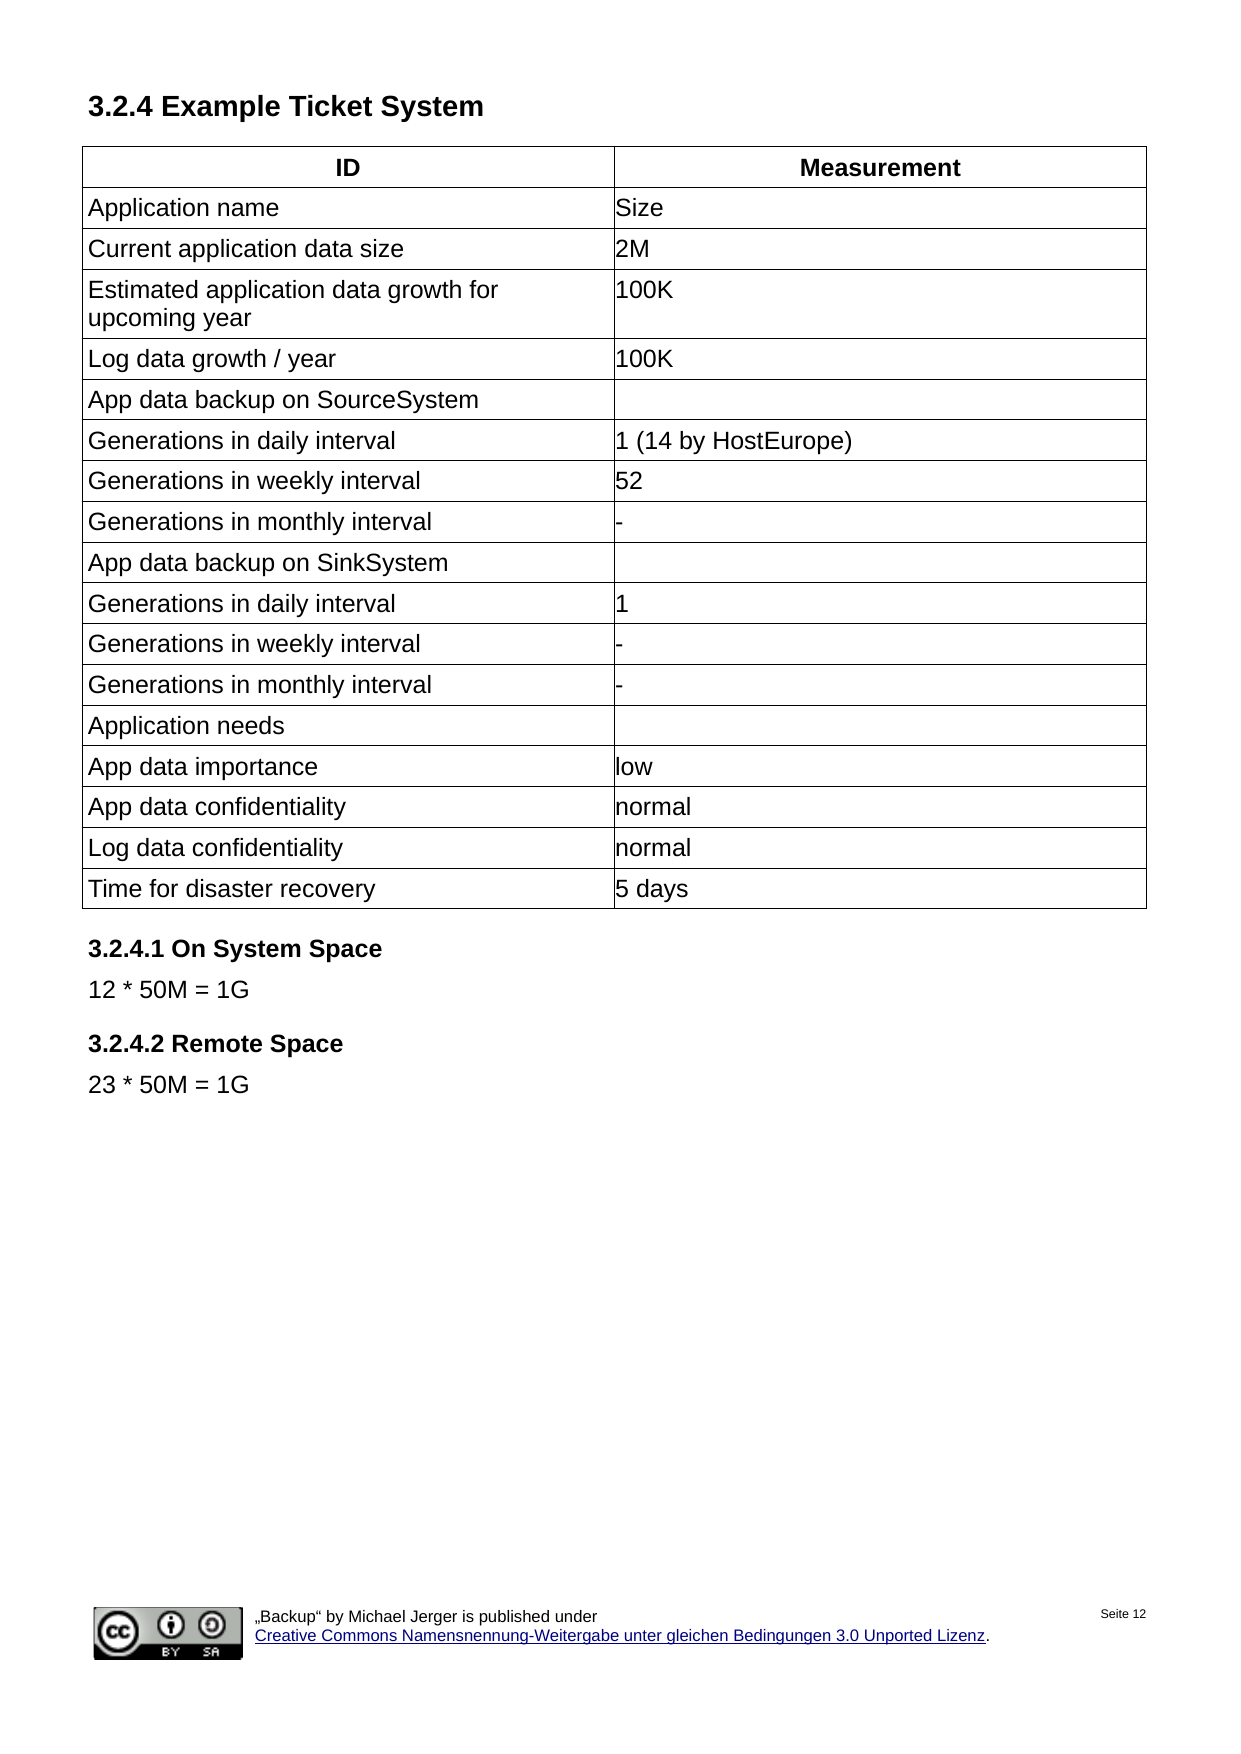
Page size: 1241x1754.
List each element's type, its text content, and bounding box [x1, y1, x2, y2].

table_cell normal [615, 787, 1146, 827]
table_cell [615, 706, 1146, 745]
table_cell App data backup on SinkSystem [83, 543, 614, 582]
table_cell 100K [615, 270, 1146, 338]
table_cell App data backup on SourceSystem [83, 380, 614, 419]
table_cell - [615, 502, 1146, 542]
table_cell 1 (14 by HostEurope) [615, 420, 1146, 460]
table_cell Application needs [83, 706, 614, 745]
table_cell Generations in monthly interval [83, 665, 614, 704]
table_cell Log data growth / year [83, 339, 614, 379]
table_cell Generations in daily interval [83, 583, 614, 623]
table_cell Generations in weekly interval [83, 461, 614, 501]
table_cell - [615, 624, 1146, 664]
text 23 * 50M = 1G [88, 1070, 1152, 1099]
table_cell low [615, 746, 1146, 786]
table_cell App data confidentiality [83, 787, 614, 827]
table_cell Log data confidentiality [83, 828, 614, 867]
table_cell App data importance [83, 746, 614, 786]
subtitle Remote Space [88, 1029, 1152, 1057]
table_cell Application name [83, 188, 614, 228]
table_cell 2M [615, 229, 1146, 268]
table_cell 52 [615, 461, 1146, 501]
table_cell Generations in monthly interval [83, 502, 614, 542]
table_cell Time for disaster recovery [83, 869, 614, 908]
table_cell Generations in weekly interval [83, 624, 614, 664]
table_cell - [615, 665, 1146, 704]
table_header Measurement [615, 147, 1146, 187]
table_cell 5 days [615, 869, 1146, 908]
table_cell [615, 543, 1146, 582]
subtitle Example Ticket System [88, 88, 1152, 122]
table_cell Generations in daily interval [83, 420, 614, 460]
table_cell Estimated application data growth for upcoming year [83, 270, 614, 338]
text 12 * 50M = 1G [88, 975, 1152, 1004]
table_cell Size [615, 188, 1146, 228]
table_cell normal [615, 828, 1146, 867]
table_cell 1 [615, 583, 1146, 623]
table_cell Current application data size [83, 229, 614, 268]
table_cell [615, 380, 1146, 419]
subtitle On System Space [88, 934, 1152, 962]
table_header ID [83, 147, 614, 187]
picture [93, 1607, 243, 1660]
table_cell 100K [615, 339, 1146, 379]
